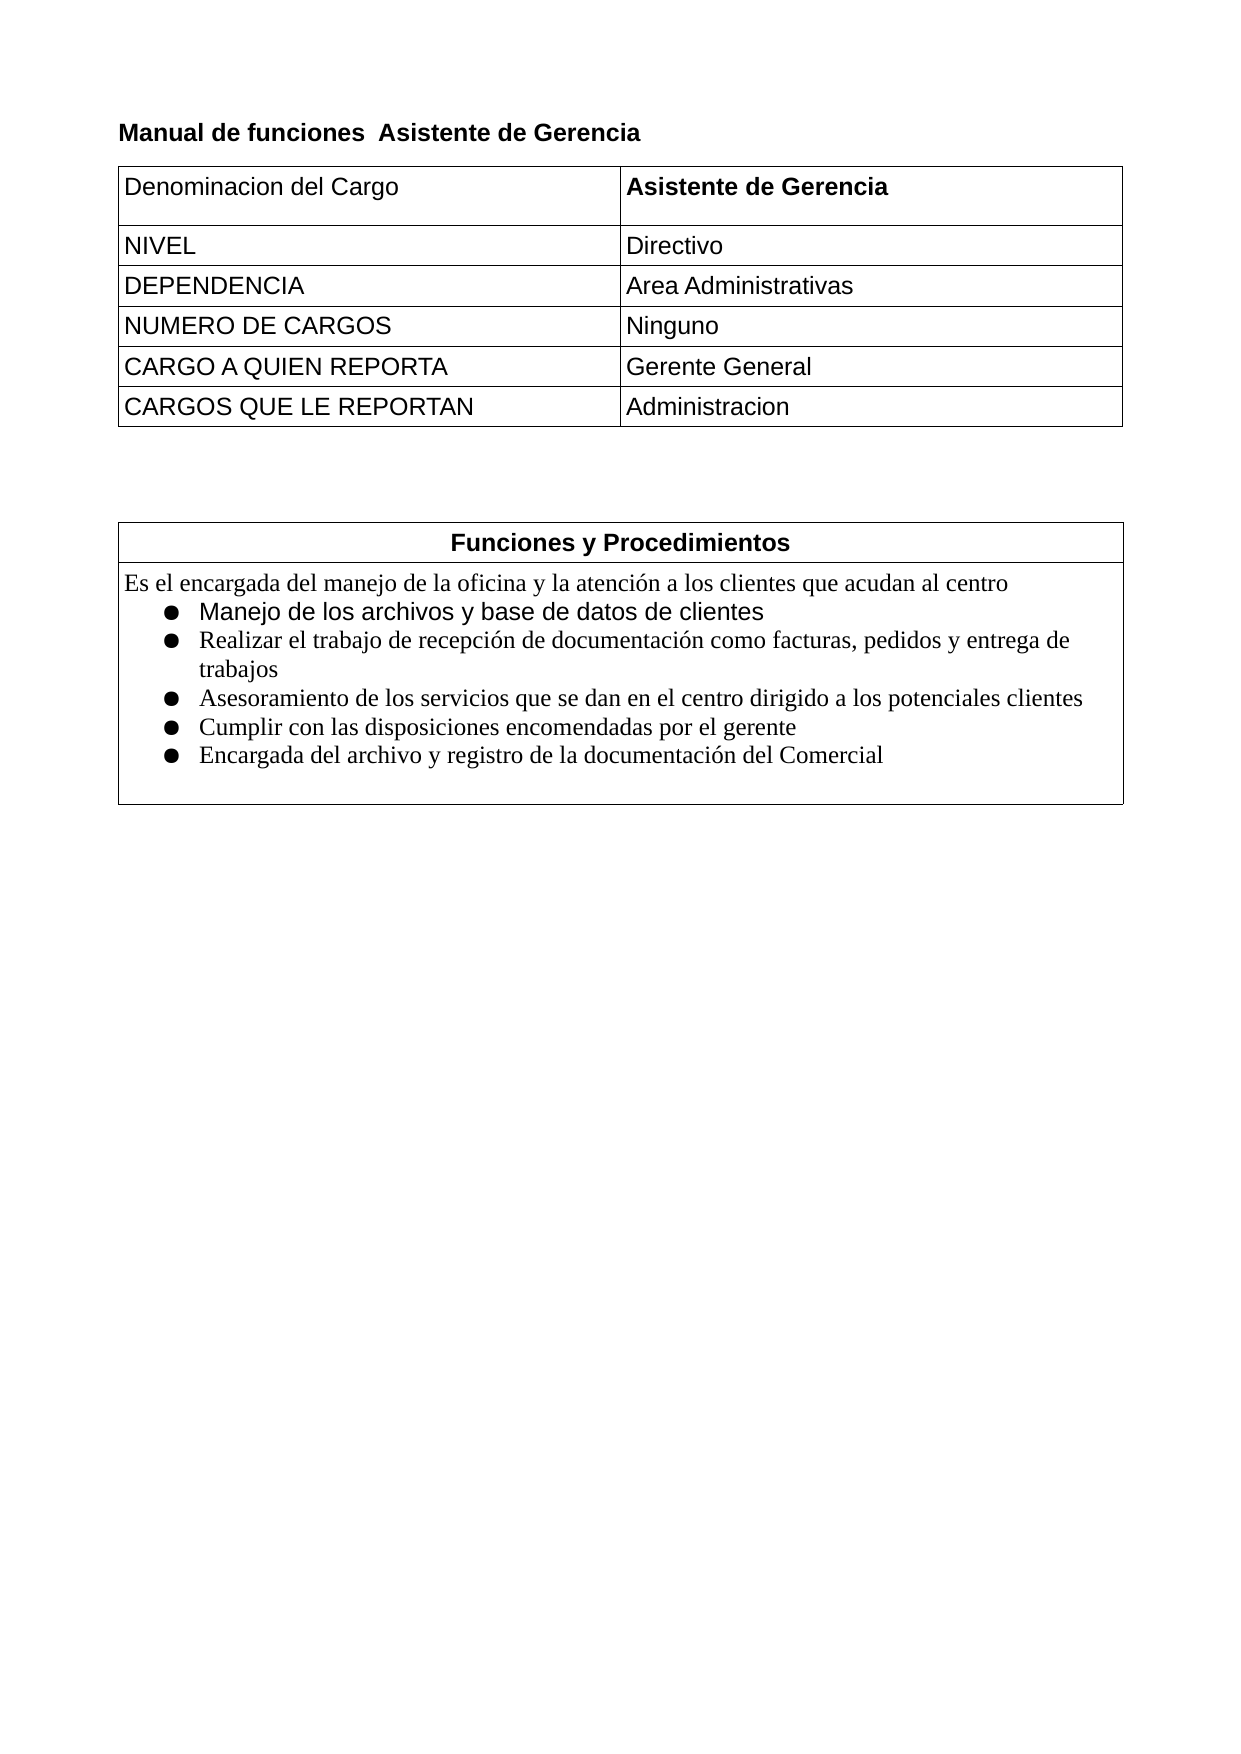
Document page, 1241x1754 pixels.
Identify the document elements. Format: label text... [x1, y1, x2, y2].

table_cell Administracion [621, 387, 1122, 426]
table_header Asistente de Gerencia [621, 167, 1122, 225]
text Manual de funciones Asistente de Gerencia [118, 118, 1122, 147]
table_cell CARGO A QUIEN REPORTA [119, 347, 620, 386]
table_cell DEPENDENCIA [119, 266, 620, 306]
table_cell Area Administrativas [621, 266, 1122, 306]
table_cell Ninguno [621, 307, 1122, 346]
table_cell Gerente General [621, 347, 1122, 386]
table_header Denominacion del Cargo [119, 167, 620, 225]
table_cell CARGOS QUE LE REPORTAN [119, 387, 620, 426]
table_header Funciones y Procedimientos [119, 523, 1123, 562]
table_cell NUMERO DE CARGOS [119, 307, 620, 346]
table_cell Es el encargada del manejo de la oficina y la atención a los clientes que acudan al centro Manejo de los archivos y base de datos de clientes Realizar el trabajo de recepción de documentación como facturas, pedidos y entrega de trabajos Asesoramiento de los servicios que se dan en el centro dirigido a los potenciales clientes Cumplir con las disposiciones encomendadas por el gerente Encargada del archivo y registro de la documentación del Comercial [119, 563, 1123, 804]
table_cell NIVEL [119, 226, 620, 265]
table_cell Directivo [621, 226, 1122, 265]
